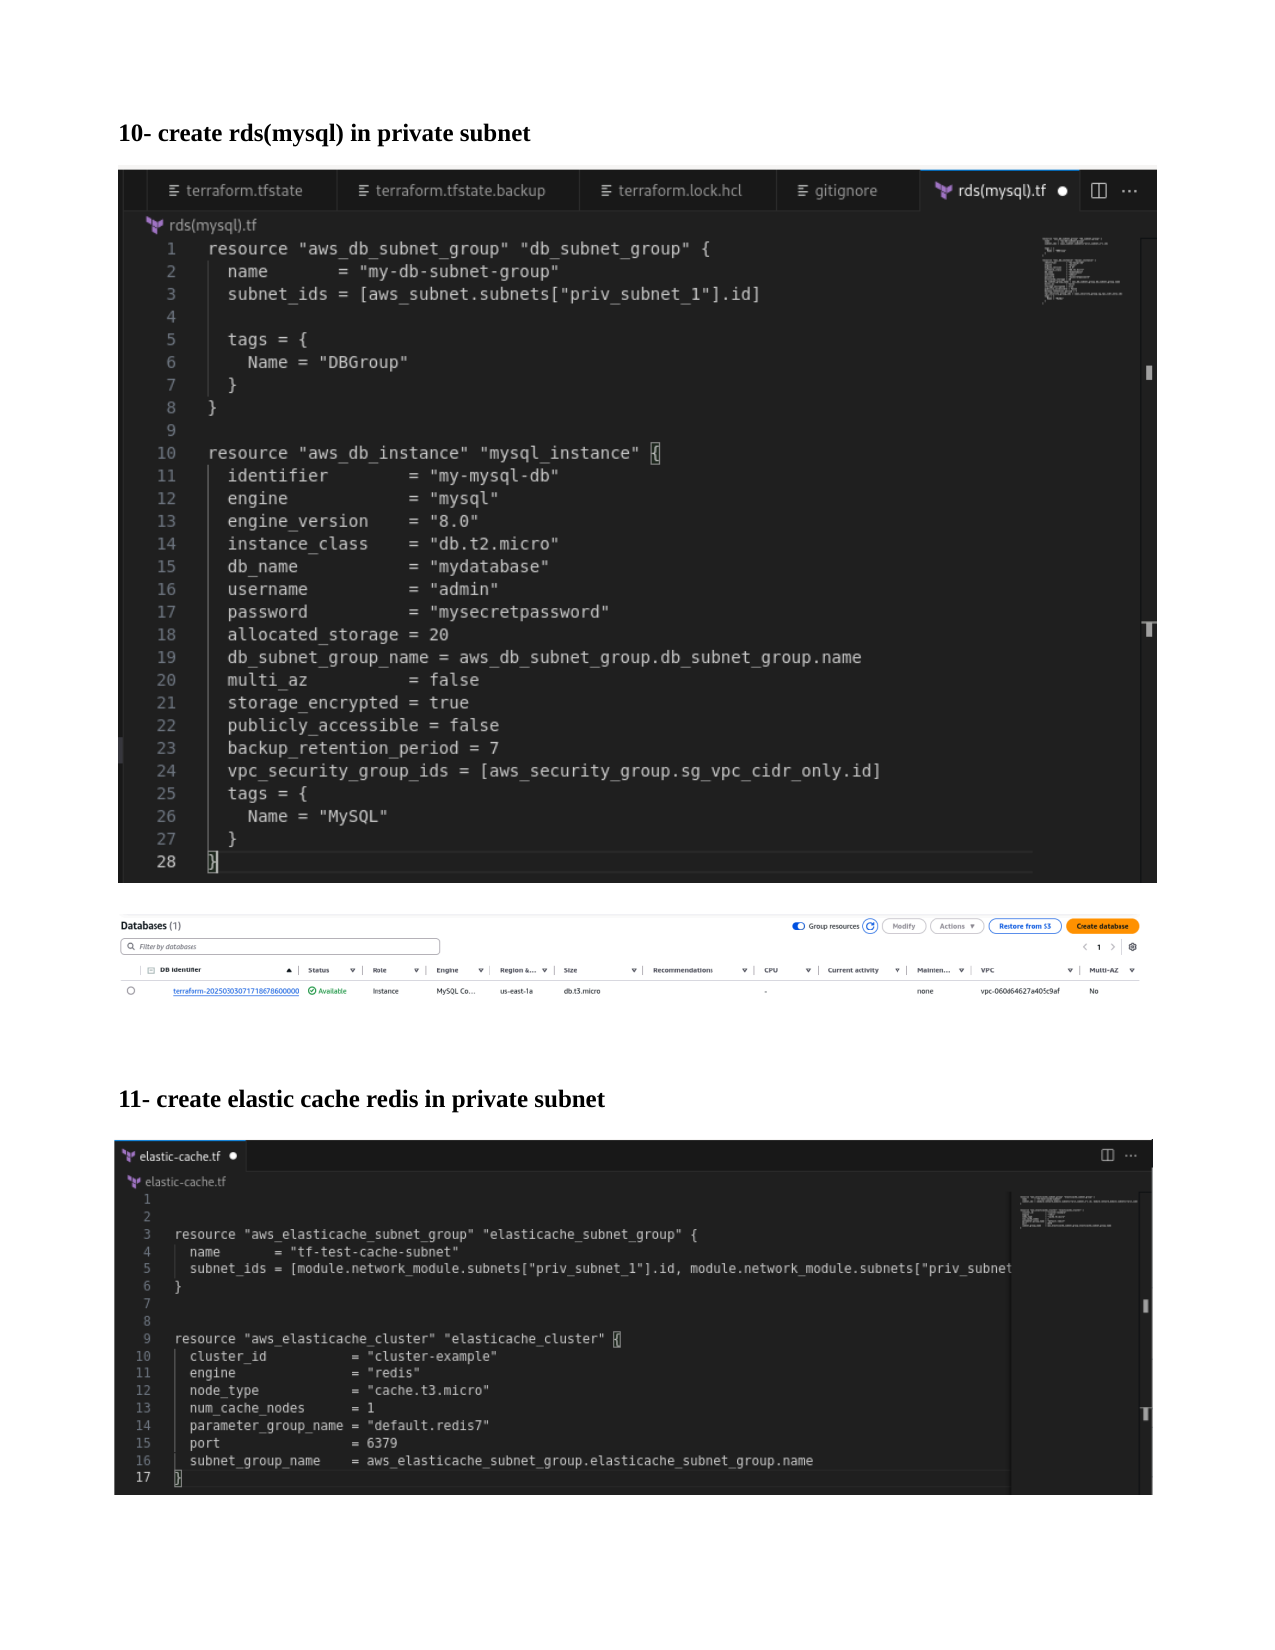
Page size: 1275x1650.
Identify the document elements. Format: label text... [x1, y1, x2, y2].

picture [114, 1139, 1153, 1495]
text 10- create rds(mysql) in private subnet [118, 118, 1157, 147]
picture [118, 165, 1157, 883]
text 11- create elastic cache redis in private subnet [118, 1084, 1157, 1113]
picture [118, 911, 1157, 1027]
